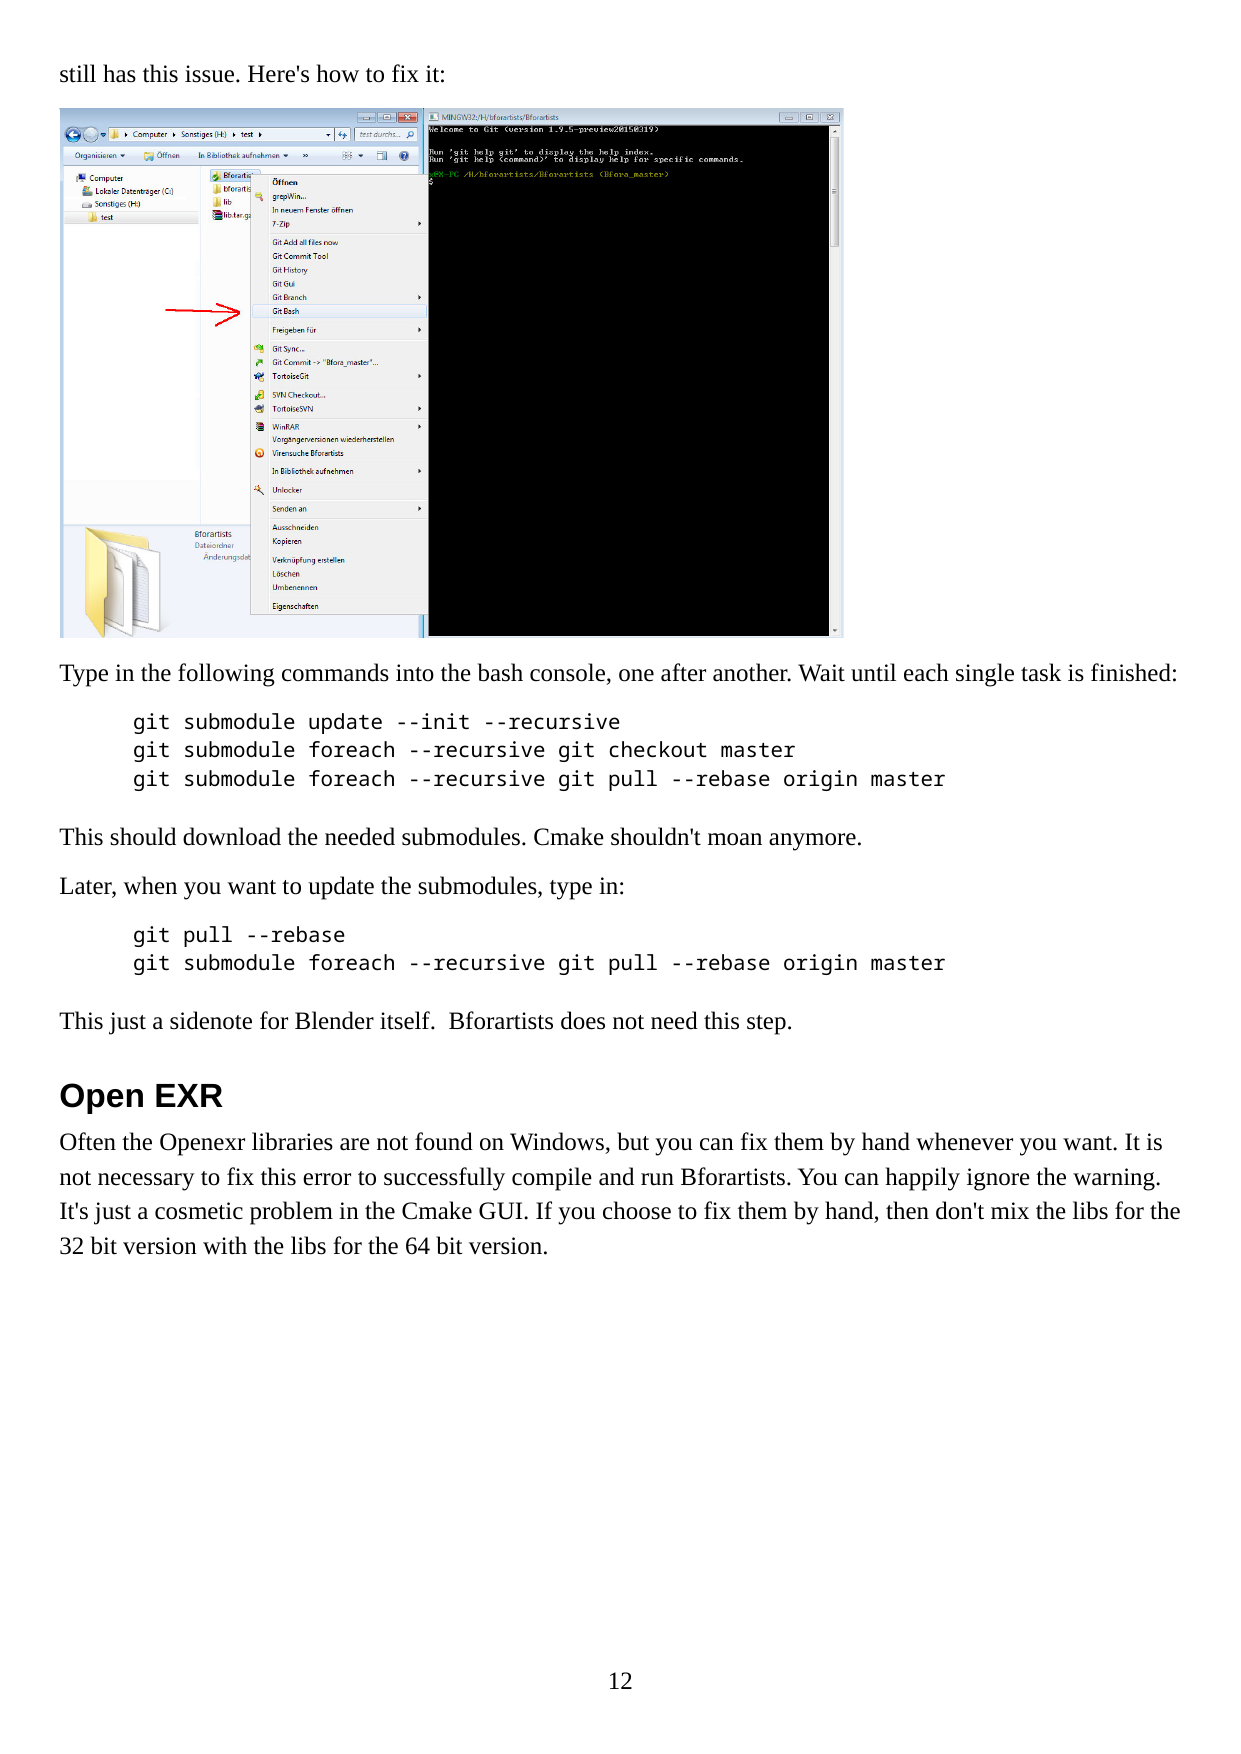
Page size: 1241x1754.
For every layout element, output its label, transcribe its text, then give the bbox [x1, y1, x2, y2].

text Later, when you want to update the submodules, type in: [59, 871, 1181, 900]
text git submodule foreach --recursive git pull --rebase origin master [133, 764, 1181, 792]
text git submodule update --init --recursive [133, 707, 1181, 736]
text git submodule foreach --recursive git checkout master [133, 736, 1181, 764]
text This just a sidenote for Blender itself. Bforartists does not need this step. [59, 1006, 1181, 1035]
text Often the Openexr libraries are not found on Windows, but you can fix them by hand whenever you want. It is not necessary to fix this error to successfully compile and run Bforartists. You can happily ignore the warning. It's just a cosmetic problem in the Cmake GUI. If you choose to fix them by hand, then don't mix the libs for the 32 bit version with the libs for the 64 bit version. [59, 1127, 1181, 1260]
text still has this issue. Here's how to fix it: [59, 59, 1181, 88]
picture [59, 108, 844, 638]
text git pull --rebase [133, 920, 1181, 948]
text This should download the needed submodules. Cmake shouldn't moan anymore. [59, 822, 1181, 851]
text Type in the following commands into the bash console, one after another. Wait until each single task is finished: [59, 658, 1181, 687]
text git submodule foreach --recursive git pull --rebase origin master [133, 948, 1181, 977]
subtitle Open EXR [59, 1076, 1181, 1115]
